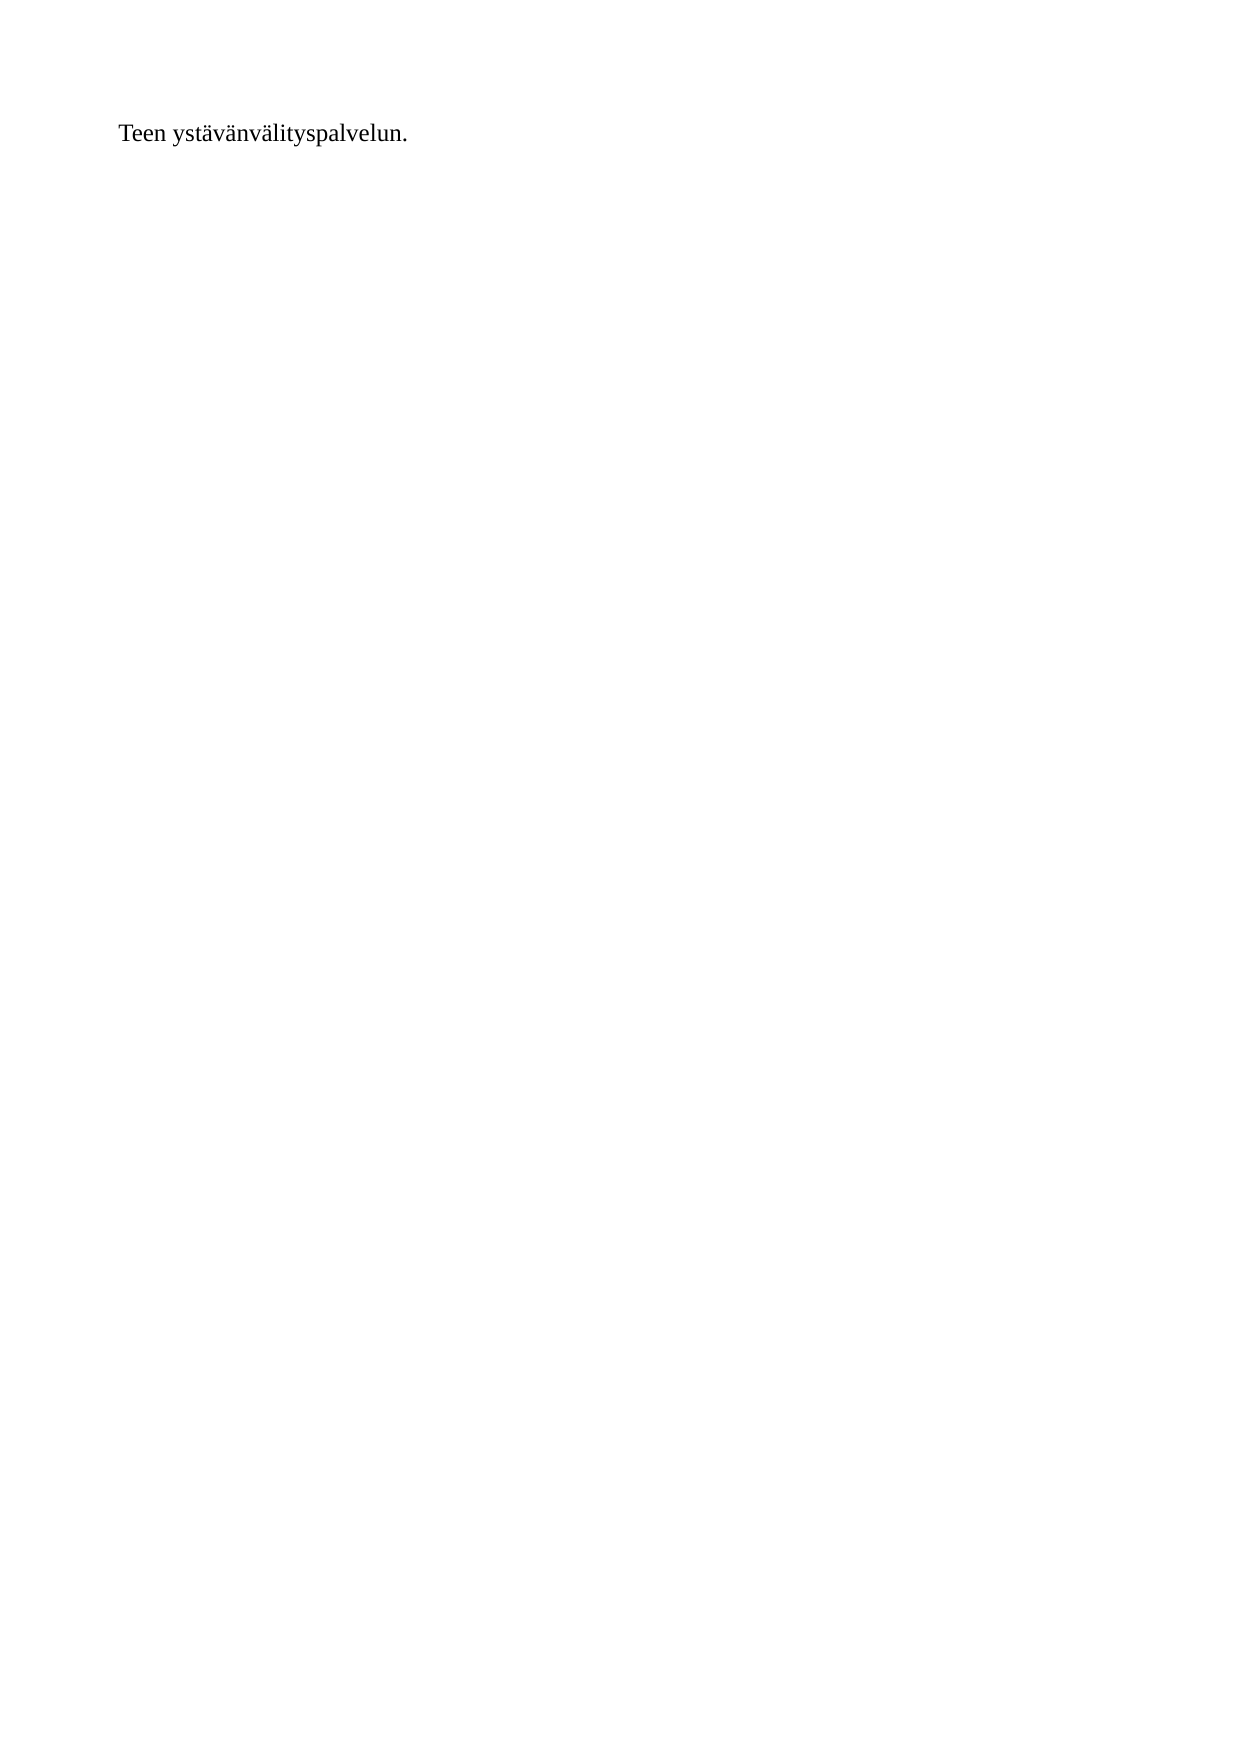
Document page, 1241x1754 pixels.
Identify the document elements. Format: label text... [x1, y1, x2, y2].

text Teen ystävänvälityspalvelun. [118, 118, 1122, 147]
